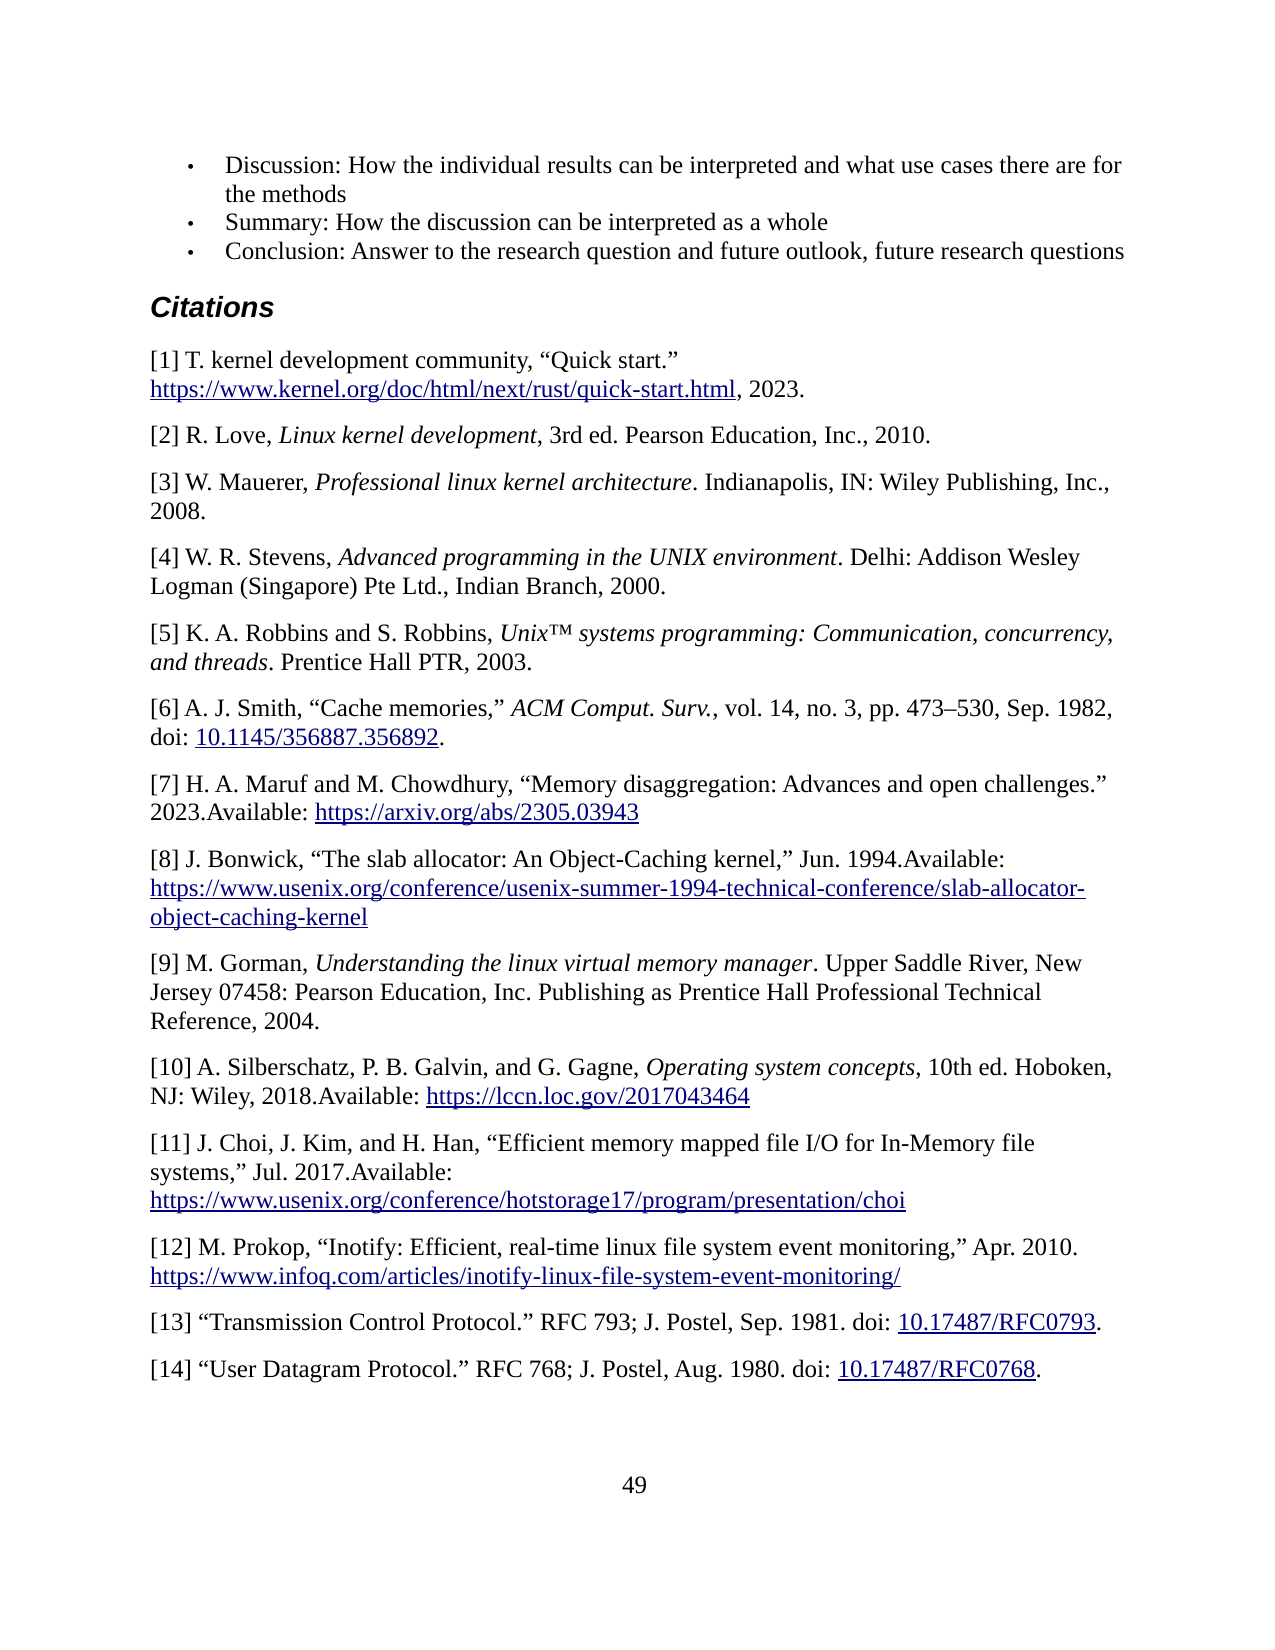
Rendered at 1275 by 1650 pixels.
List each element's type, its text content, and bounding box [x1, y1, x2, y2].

text [8] J. Bonwick, “The slab allocator: An Object-Caching kernel,” Jun. 1994.Available: https://www.usenix.org/conference/usenix-summer-1994-technical-conference/slab-allocator-object-caching-kernel [150, 844, 1125, 930]
text [7] H. A. Maruf and M. Chowdhury, “Memory disaggregation: Advances and open challenges.” 2023.Available: https://arxiv.org/abs/2305.03943 [150, 769, 1125, 826]
text [11] J. Choi, J. Kim, and H. Han, “Efficient memory mapped file I/O for In-Memory file systems,” Jul. 2017.Available: https://www.usenix.org/conference/hotstorage17/program/presentation/choi [150, 1128, 1125, 1214]
text [6] A. J. Smith, “Cache memories,” ACM Comput. Surv., vol. 14, no. 3, pp. 473–530, Sep. 1982, doi: 10.1145/356887.356892. [150, 693, 1125, 751]
text [5] K. A. Robbins and S. Robbins, Unix™ systems programming: Communication, concurrency, and threads. Prentice Hall PTR, 2003. [150, 618, 1125, 675]
text [9] M. Gorman, Understanding the linux virtual memory manager. Upper Saddle River, New Jersey 07458: Pearson Education, Inc. Publishing as Prentice Hall Professional Technical Reference, 2004. [150, 948, 1125, 1034]
list Discussion: How the individual results can be interpreted and what use cases there are for the methods [187, 150, 1125, 207]
text [3] W. Mauerer, Professional linux kernel architecture. Indianapolis, IN: Wiley Publishing, Inc., 2008. [150, 467, 1125, 524]
text [14] “User Datagram Protocol.” RFC 768; J. Postel, Aug. 1980. doi: 10.17487/RFC0768. [150, 1354, 1125, 1383]
text [12] M. Prokop, “Inotify: Efficient, real-time linux file system event monitoring,” Apr. 2010. https://www.infoq.com/articles/inotify-linux-file-system-event-monitoring/ [150, 1232, 1125, 1289]
subtitle Citations [150, 290, 1125, 323]
text [4] W. R. Stevens, Advanced programming in the UNIX environment. Delhi: Addison Wesley Logman (Singapore) Pte Ltd., Indian Branch, 2000. [150, 542, 1125, 600]
text [1] T. kernel development community, “Quick start.” https://www.kernel.org/doc/html/next/rust/quick-start.html, 2023. [150, 345, 1125, 402]
text [10] A. Silberschatz, P. B. Galvin, and G. Gagne, Operating system concepts, 10th ed. Hoboken, NJ: Wiley, 2018.Available: https://lccn.loc.gov/2017043464 [150, 1052, 1125, 1110]
text [2] R. Love, Linux kernel development, 3rd ed. Pearson Education, Inc., 2010. [150, 420, 1125, 449]
list Conclusion: Answer to the research question and future outlook, future research questions [187, 236, 1125, 265]
text [13] “Transmission Control Protocol.” RFC 793; J. Postel, Sep. 1981. doi: 10.17487/RFC0793. [150, 1307, 1125, 1336]
list Summary: How the discussion can be interpreted as a whole [187, 207, 1125, 236]
